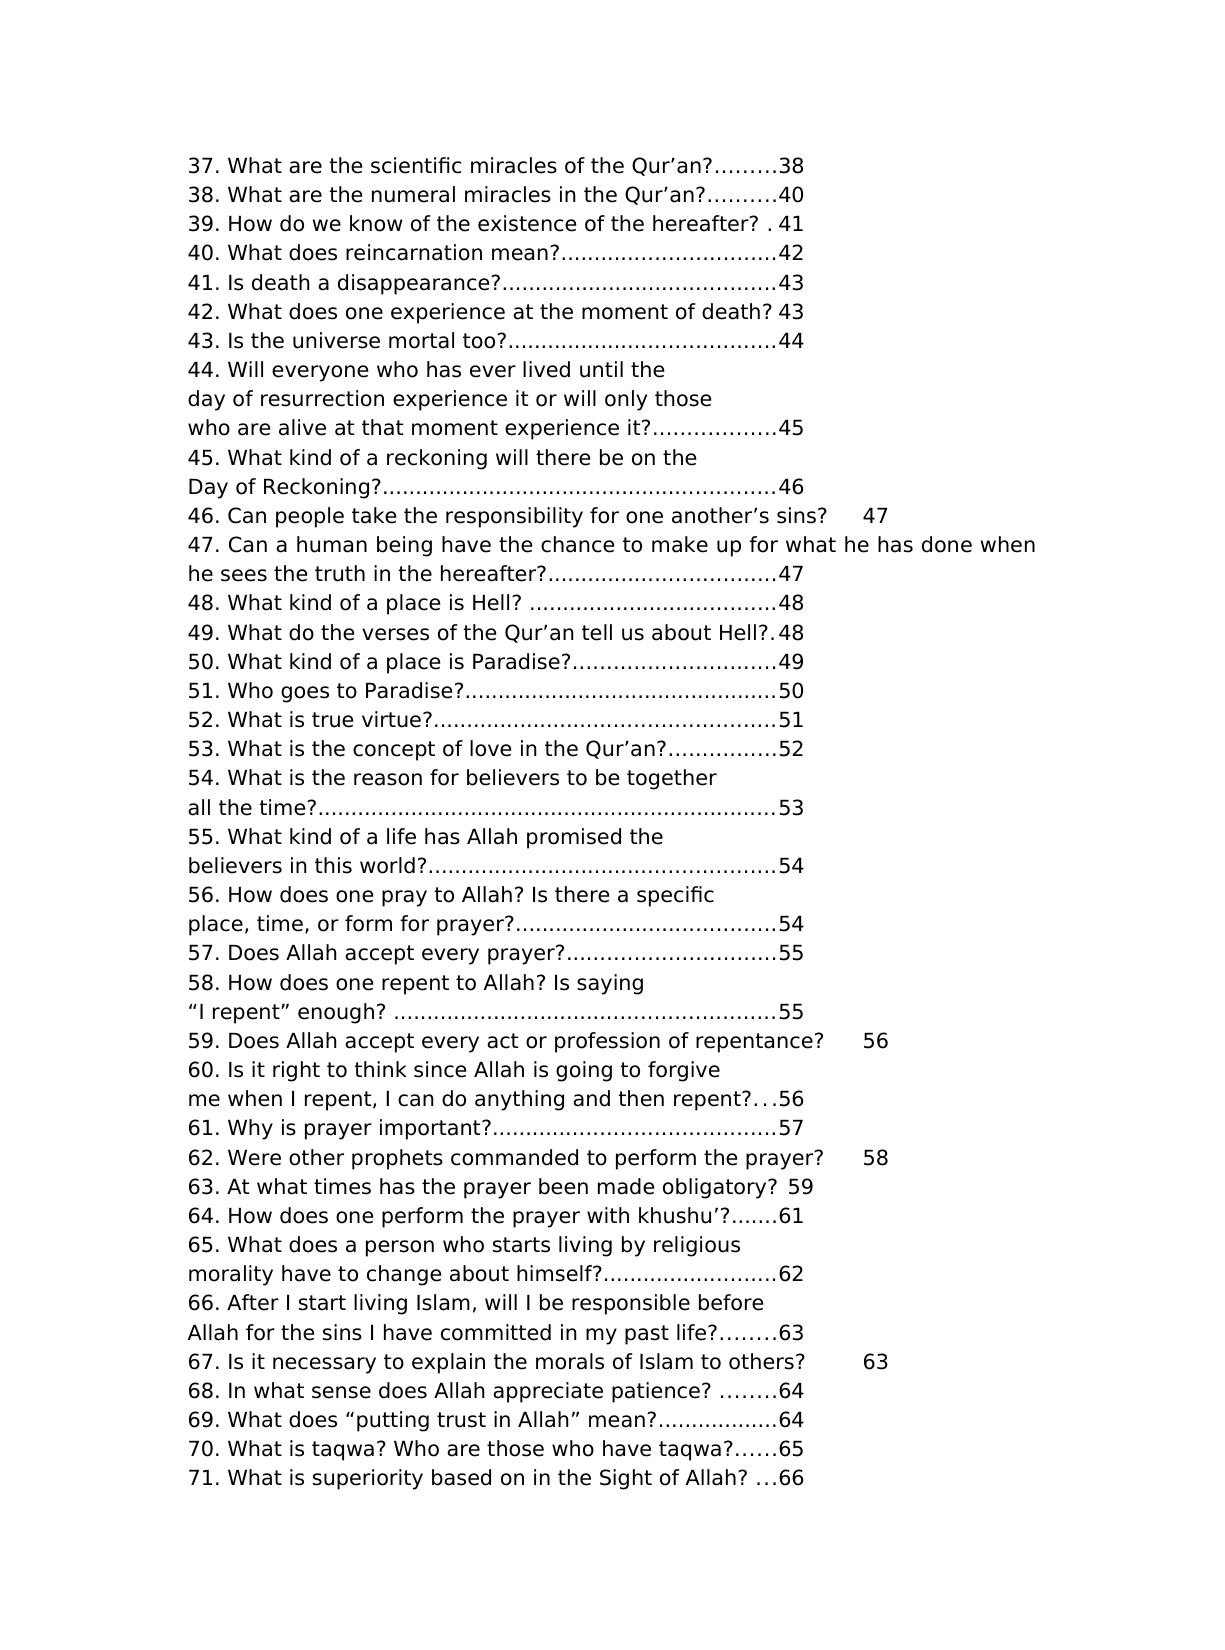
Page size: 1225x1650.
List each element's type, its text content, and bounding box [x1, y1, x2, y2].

text 53. What is the concept of love in the Qur’an? 52 [187, 733, 1037, 762]
text 44. Will everyone who has ever lived until the [187, 354, 1037, 383]
text all the time? 53 [187, 792, 1037, 821]
text 62. Were other prophets commanded to perform the prayer? 58 [187, 1142, 1037, 1171]
text 70. What is taqwa? Who are those who have taqwa? 65 [187, 1433, 1037, 1462]
text who are alive at that moment experience it? 45 [187, 412, 1037, 442]
text 38. What are the numeral miracles in the Qur’an? 40 [187, 179, 1037, 208]
text 46. Can people take the responsibility for one another’s sins? 47 [187, 500, 1037, 529]
text 51. Who goes to Paradise? 50 [187, 675, 1037, 704]
text 42. What does one experience at the moment of death? 43 [187, 296, 1037, 325]
text 64. How does one perform the prayer with khushu’? 61 [187, 1200, 1037, 1229]
text Day of Reckoning? 46 [187, 471, 1037, 500]
text 45. What kind of a reckoning will there be on the [187, 442, 1037, 471]
text 56. How does one pray to Allah? Is there a specific [187, 879, 1037, 908]
text believers in this world? 54 [187, 850, 1037, 879]
text 48. What kind of a place is Hell? 48 [187, 587, 1037, 617]
text 54. What is the reason for believers to be together [187, 762, 1037, 792]
text 55. What kind of a life has Allah promised the [187, 821, 1037, 850]
text 52. What is true virtue? 51 [187, 704, 1037, 733]
text place, time, or form for prayer? 54 [187, 908, 1037, 937]
text Allah for the sins I have committed in my past life? 63 [187, 1317, 1037, 1346]
text day of resurrection experience it or will only those [187, 383, 1037, 412]
text 61. Why is prayer important? 57 [187, 1112, 1037, 1142]
text 65. What does a person who starts living by religious [187, 1229, 1037, 1258]
text 39. How do we know of the existence of the hereafter? 41 [187, 208, 1037, 237]
text “I repent” enough? 55 [187, 996, 1037, 1025]
text 66. After I start living Islam, will I be responsible before [187, 1287, 1037, 1317]
text 41. Is death a disappearance? 43 [187, 267, 1037, 296]
text 50. What kind of a place is Paradise? 49 [187, 646, 1037, 675]
text 59. Does Allah accept every act or profession of repentance? 56 [187, 1025, 1037, 1054]
text 47. Can a human being have the chance to make up for what he has done when he sees the truth in the hereafter? 47 [187, 529, 1037, 587]
text me when I repent, I can do anything and then repent? 56 [187, 1083, 1037, 1112]
text 71. What is superiority based on in the Sight of Allah? 66 [187, 1462, 1037, 1492]
text 68. In what sense does Allah appreciate patience? 64 [187, 1375, 1037, 1404]
text 60. Is it right to think since Allah is going to forgive [187, 1054, 1037, 1083]
text morality have to change about himself? 62 [187, 1258, 1037, 1287]
text 49. What do the verses of the Qur’an tell us about Hell? 48 [187, 617, 1037, 646]
text 63. At what times has the prayer been made obligatory? 59 [187, 1171, 1037, 1200]
text 37. What are the scientific miracles of the Qur’an? 38 [187, 150, 1037, 179]
text 40. What does reincarnation mean? 42 [187, 237, 1037, 267]
text 58. How does one repent to Allah? Is saying [187, 967, 1037, 996]
text 57. Does Allah accept every prayer? 55 [187, 937, 1037, 967]
text 69. What does “putting trust in Allah” mean? 64 [187, 1404, 1037, 1433]
text 43. Is the universe mortal too? 44 [187, 325, 1037, 354]
text 67. Is it necessary to explain the morals of Islam to others? 63 [187, 1346, 1037, 1375]
